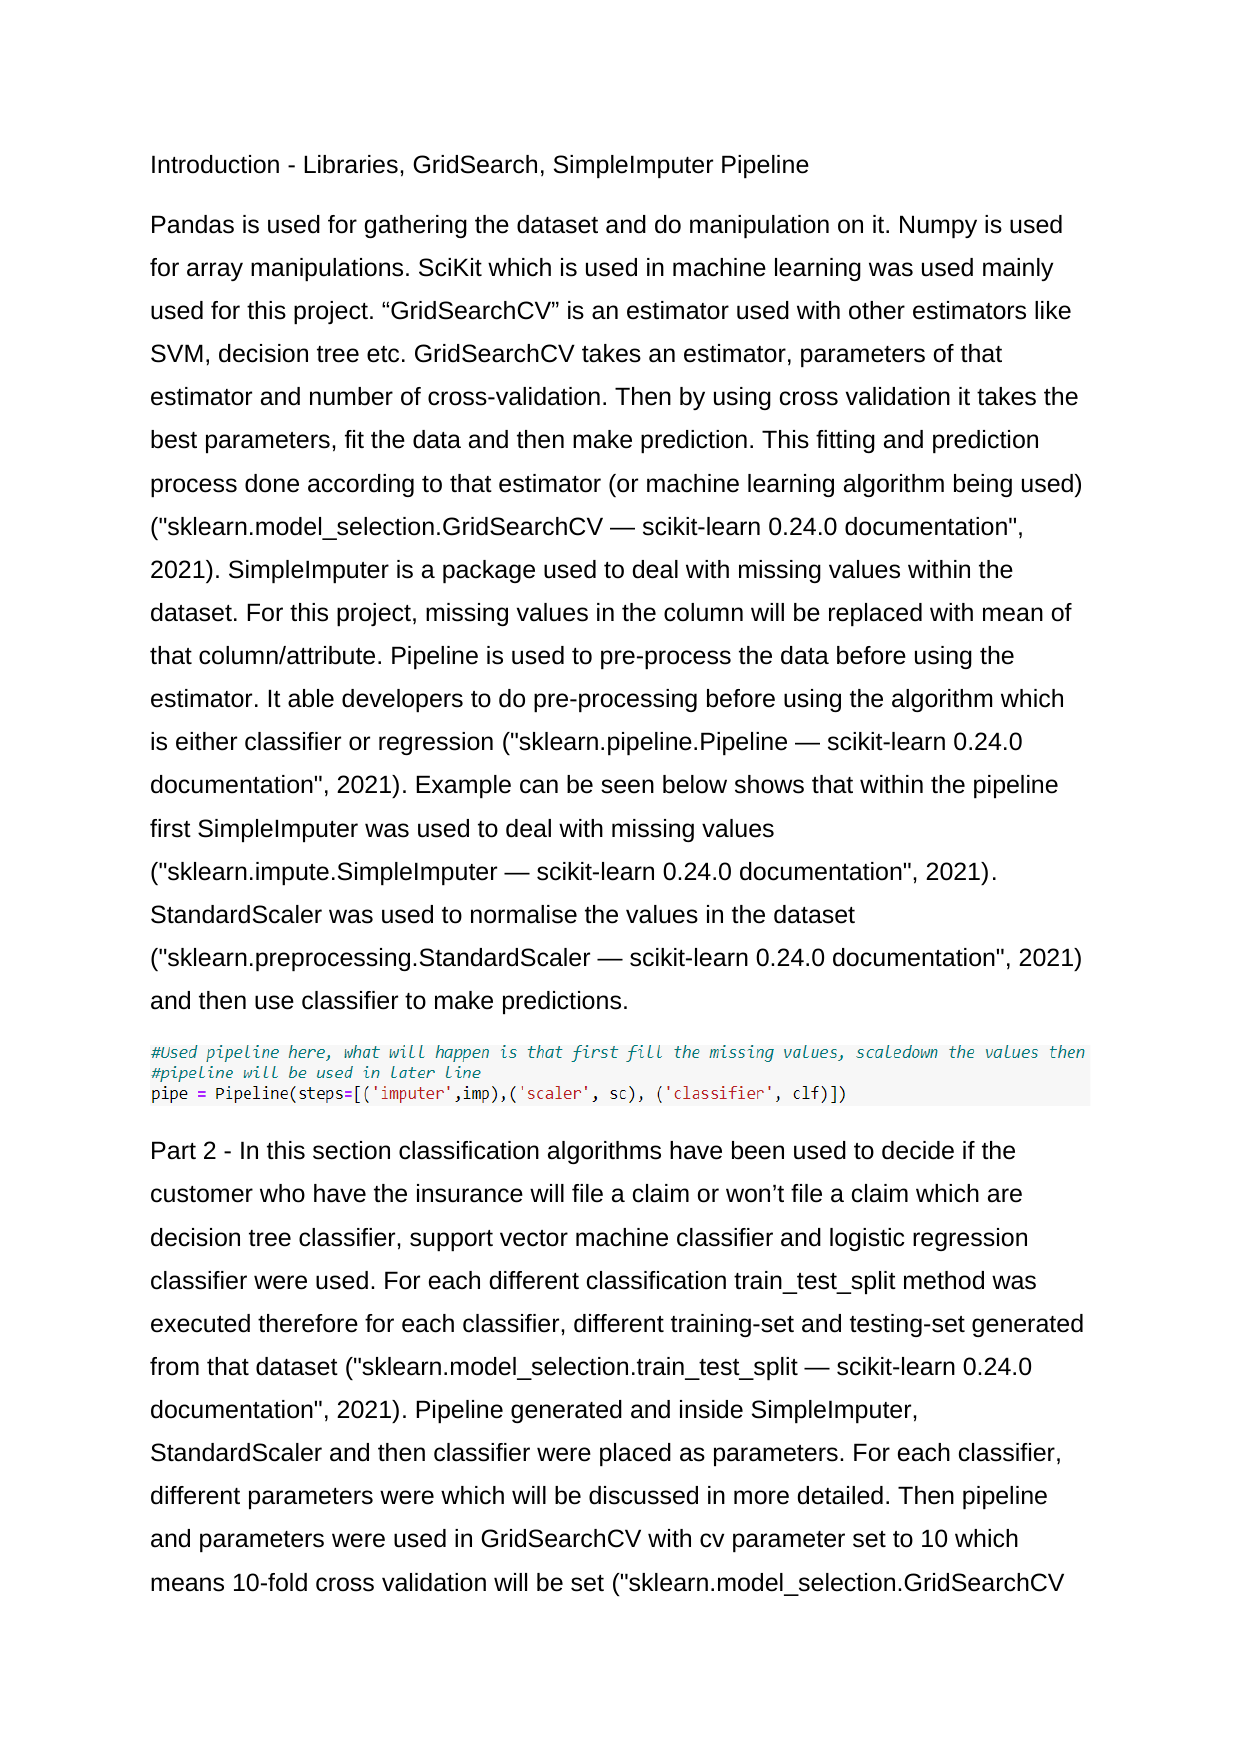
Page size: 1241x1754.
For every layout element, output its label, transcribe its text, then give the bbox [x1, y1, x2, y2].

text Pandas is used for gathering the dataset and do manipulation on it. Numpy is used for array manipulations. SciKit which is used in machine learning was used mainly used for this project. “GridSearchCV” is an estimator used with other estimators like SVM, decision tree etc. GridSearchCV takes an estimator, parameters of that estimator and number of cross-validation. Then by using cross validation it takes the best parameters, fit the data and then make prediction. This fitting and prediction process done according to that estimator (or machine learning algorithm being used) ("sklearn.model_selection.GridSearchCV — scikit-learn 0.24.0 documentation", 2021). SimpleImputer is a package used to deal with missing values within the dataset. For this project, missing values in the column will be replaced with mean of that column/attribute. Pipeline is used to pre-process the data before using the estimator. It able developers to do pre-processing before using the algorithm which is either classifier or regression ("sklearn.pipeline.Pipeline — scikit-learn 0.24.0 documentation", 2021). Example can be seen below shows that within the pipeline first SimpleImputer was used to deal with missing values ("sklearn.impute.SimpleImputer — scikit-learn 0.24.0 documentation", 2021). StandardScaler was used to normalise the values in the dataset ("sklearn.preprocessing.StandardScaler — scikit-learn 0.24.0 documentation", 2021) and then use classifier to make predictions. [150, 210, 1090, 1015]
text Introduction - Libraries, GridSearch, SimpleImputer Pipeline [150, 150, 1090, 179]
text Part 2 - In this section classification algorithms have been used to decide if the customer who have the insurance will file a claim or won’t file a claim which are decision tree classifier, support vector machine classifier and logistic regression classifier were used. For each different classification train_test_split method was executed therefore for each classifier, different training-set and testing-set generated from that dataset ("sklearn.model_selection.train_test_split — scikit-learn 0.24.0 documentation", 2021). Pipeline generated and inside SimpleImputer, StandardScaler and then classifier were placed as parameters. For each classifier, different parameters were which will be discussed in more detailed. Then pipeline and parameters were used in GridSearchCV with cv parameter set to 10 which means 10-fold cross validation will be set ("sklearn.model_selection.GridSearchCV [150, 1136, 1090, 1596]
